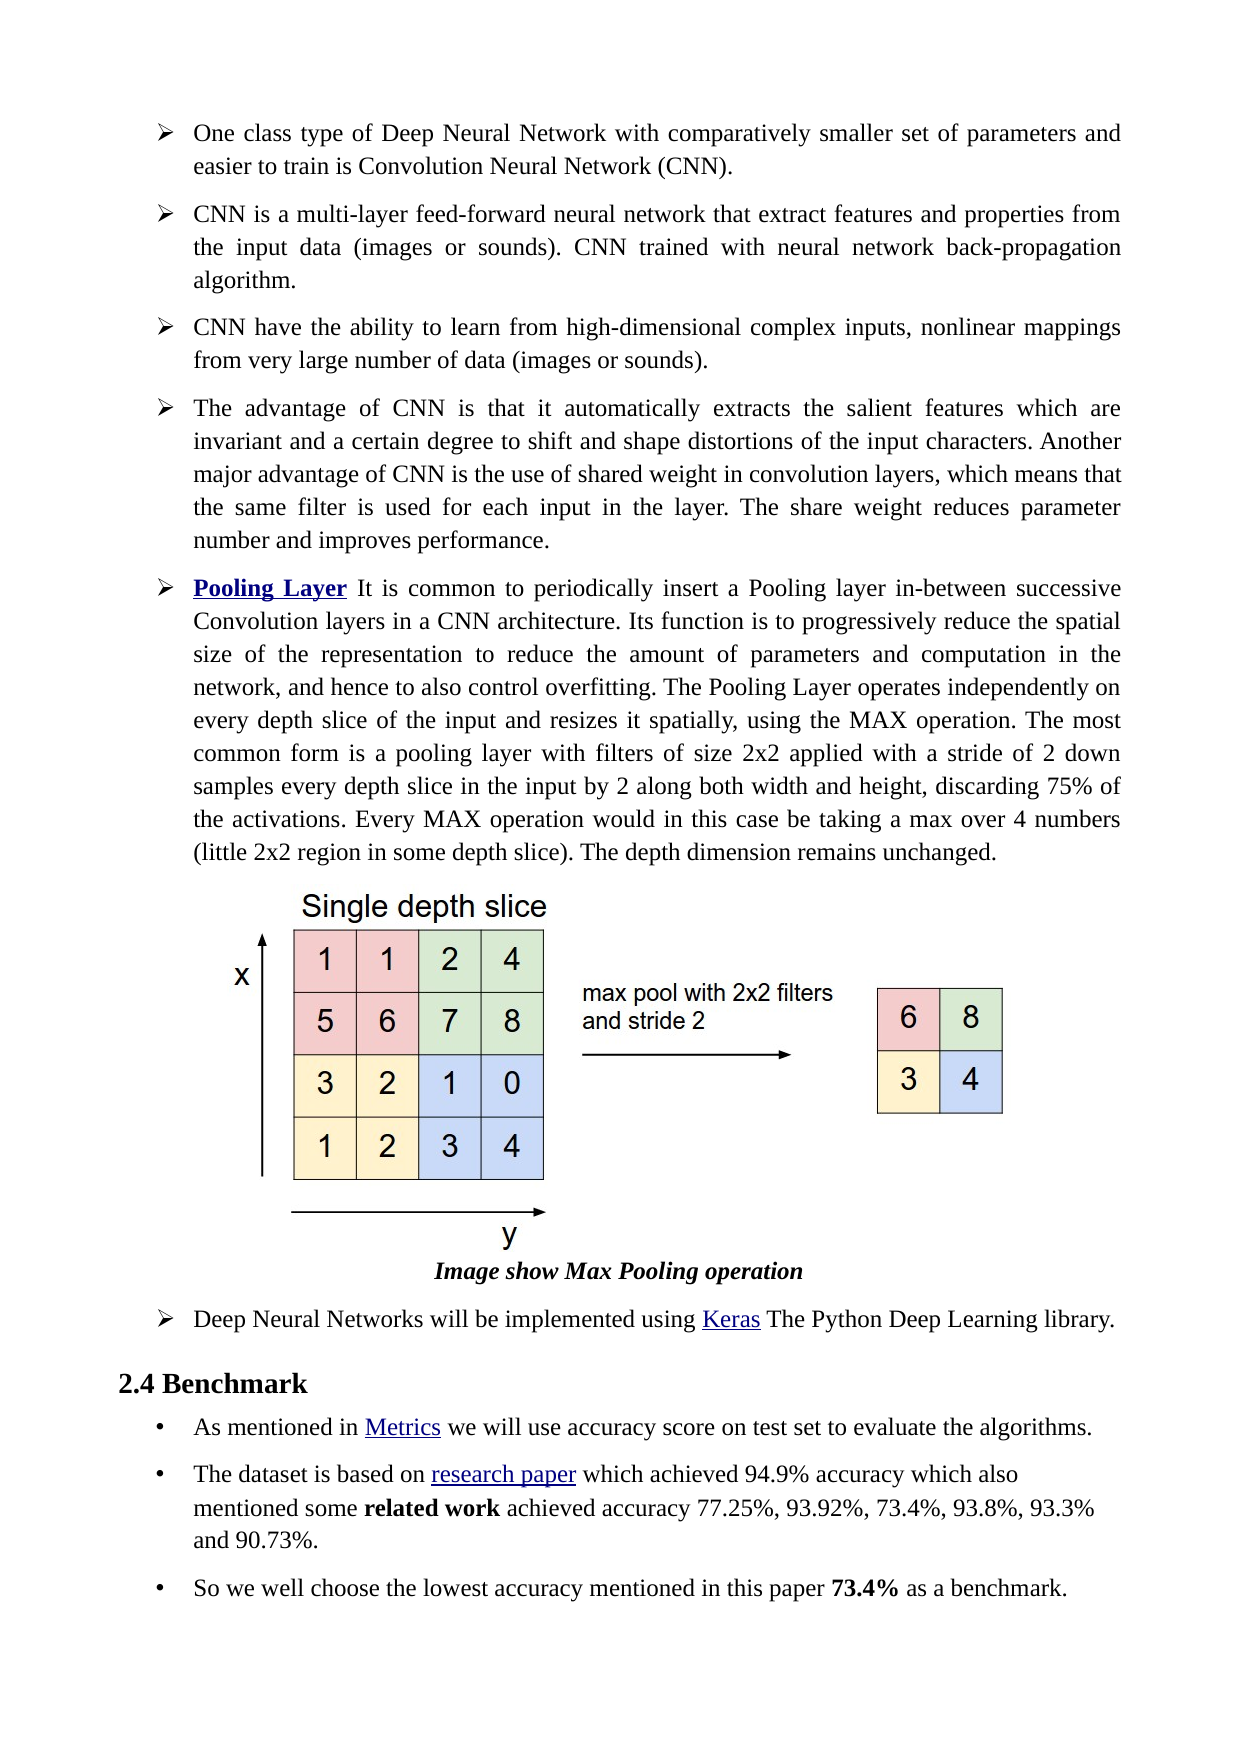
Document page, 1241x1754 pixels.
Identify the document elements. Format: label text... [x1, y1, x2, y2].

list The dataset is based on research paper which achieved 94.9% accuracy which also mentioned some related work achieved accuracy 77.25%, 93.92%, 73.4%, 93.8%, 93.3% and 90.73%. [156, 1459, 1122, 1554]
list CNN is a multi-layer feed-forward neural network that extract features and properties from the input data (images or sounds). CNN trained with neural network back-propagation algorithm. [156, 199, 1122, 293]
list Deep Neural Networks will be implemented using Keras The Python Deep Learning library. [156, 1304, 1122, 1332]
list Pooling Layer It is common to periodically insert a Pooling layer in-between successive Convolution layers in a CNN architecture. Its function is to progressively reduce the spatial size of the representation to reduce the amount of parameters and computation in the network, and hence to also control overfitting. The Pooling Layer operates independently on every depth slice of the input and resizes it spatially, using the MAX operation. The most common form is a pooling layer with filters of size 2x2 applied with a stride of 2 down samples every depth slice in the input by 2 along both width and height, discarding 75% of the activations. Every MAX operation would in this case be taking a max over 4 numbers (little 2x2 region in some depth slice). The depth dimension remains unchanged. [156, 573, 1122, 866]
text Image show Max Pooling operation [118, 884, 1122, 1285]
list So we well choose the lowest accuracy mentioned in this paper 73.4% as a benchmark. [156, 1573, 1122, 1602]
picture [227, 884, 1013, 1252]
list One class type of Deep Neural Network with comparatively smaller set of parameters and easier to train is Convolution Neural Network (CNN). [156, 118, 1122, 180]
list The advantage of CNN is that it automatically extracts the salient features which are invariant and a certain degree to shift and shape distortions of the input characters. Another major advantage of CNN is the use of shared weight in convolution layers, which means that the same filter is used for each input in the layer. The share weight reduces parameter number and improves performance. [156, 393, 1122, 554]
list CNN have the ability to learn from high-dimensional complex inputs, nonlinear mappings from very large number of data (images or sounds). [156, 312, 1122, 374]
subtitle 2.4 Benchmark [118, 1366, 1122, 1399]
list As mentioned in Metrics we will use accuracy score on test set to evaluate the algorithms. [156, 1412, 1122, 1441]
